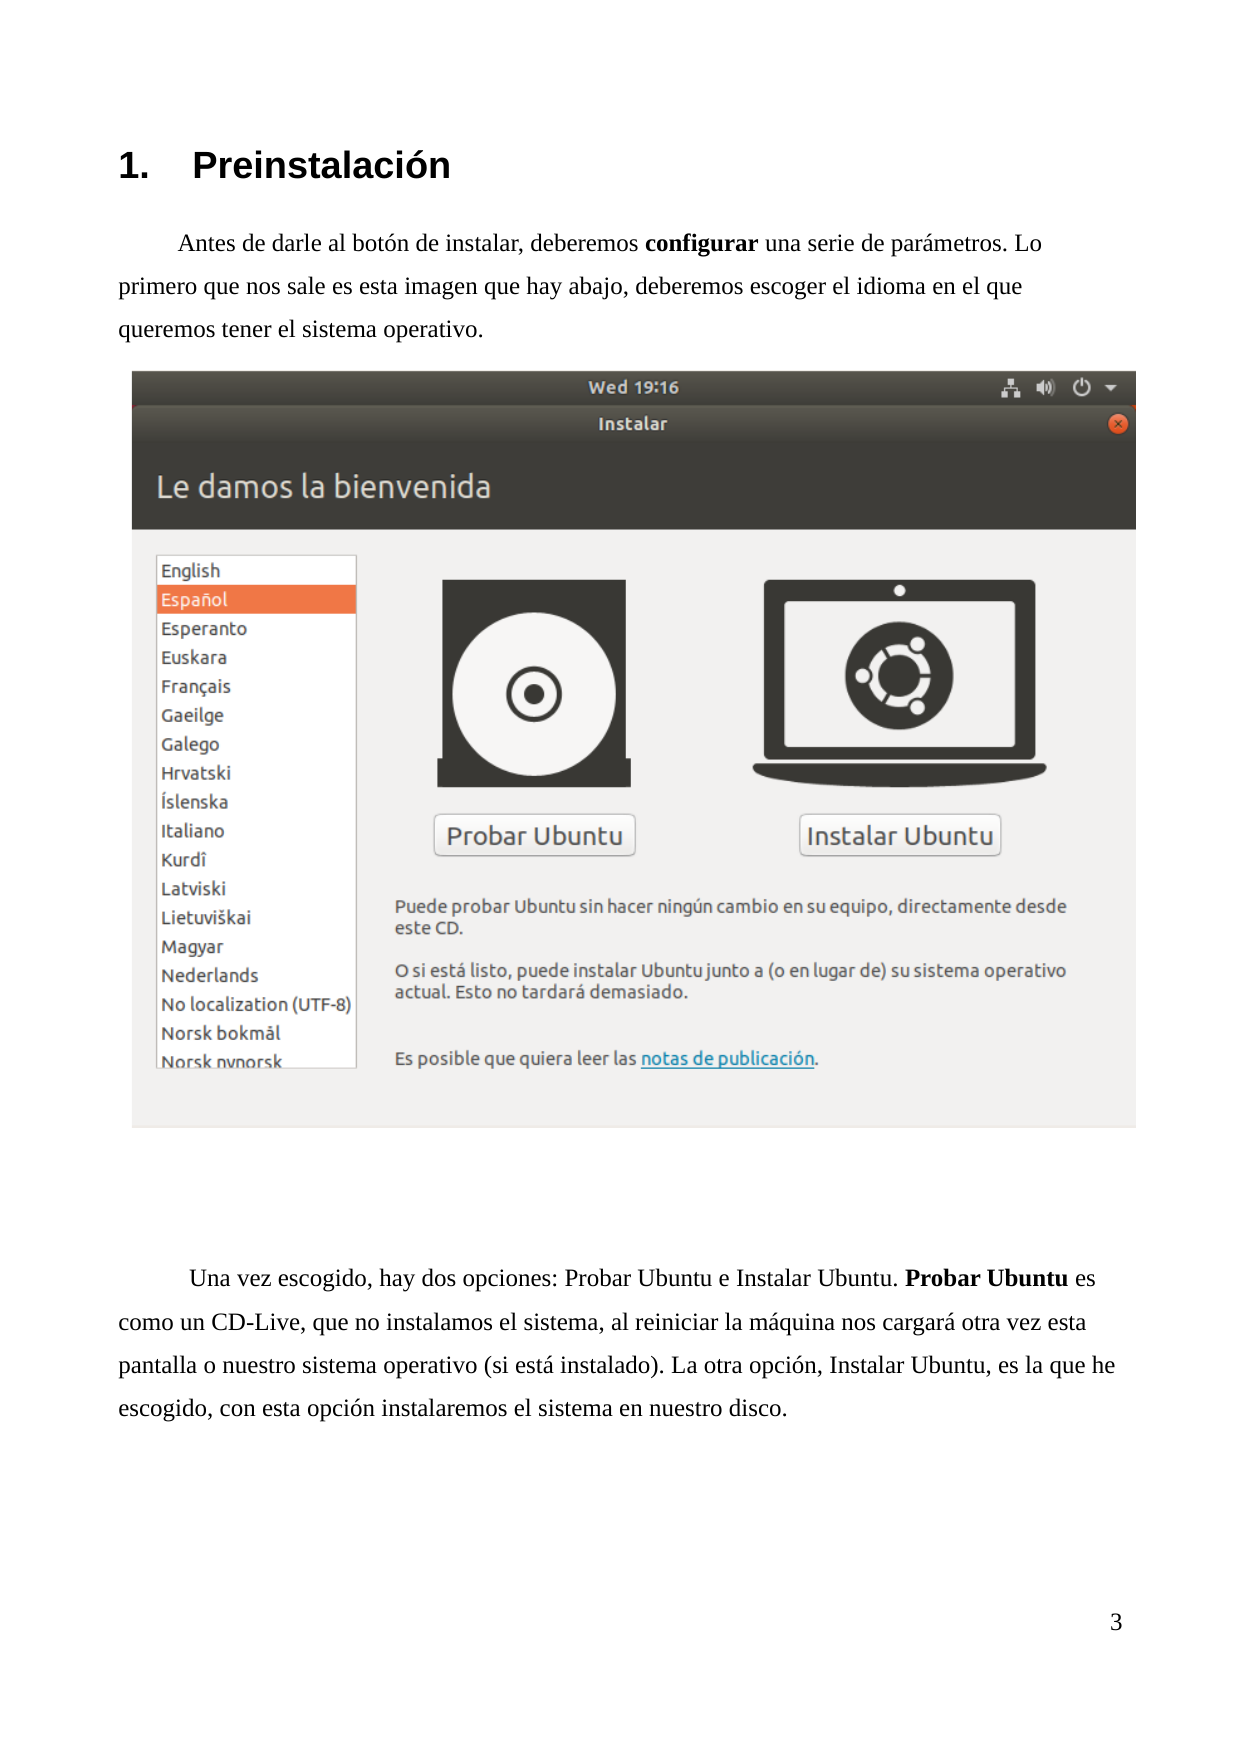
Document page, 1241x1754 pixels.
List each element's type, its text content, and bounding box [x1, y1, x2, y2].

text Antes de darle al botón de instalar, deberemos configurar una serie de parámetros. Lo primero que nos sale es esta imagen que hay abajo, deberemos escoger el idioma en el que queremos tener el sistema operativo. [118, 228, 1122, 343]
picture [131, 370, 1136, 1128]
text Una vez escogido, hay dos opciones: Probar Ubuntu e Instalar Ubuntu. Probar Ubuntu es como un CD-Live, que no instalamos el sistema, al reiniciar la máquina nos cargará otra vez esta pantalla o nuestro sistema operativo (si está instalado). La otra opción, Instalar Ubuntu, es la que he escogido, con esta opción instalaremos el sistema en nuestro disco. [118, 1263, 1122, 1422]
subtitle Preinstalación [118, 143, 1122, 187]
